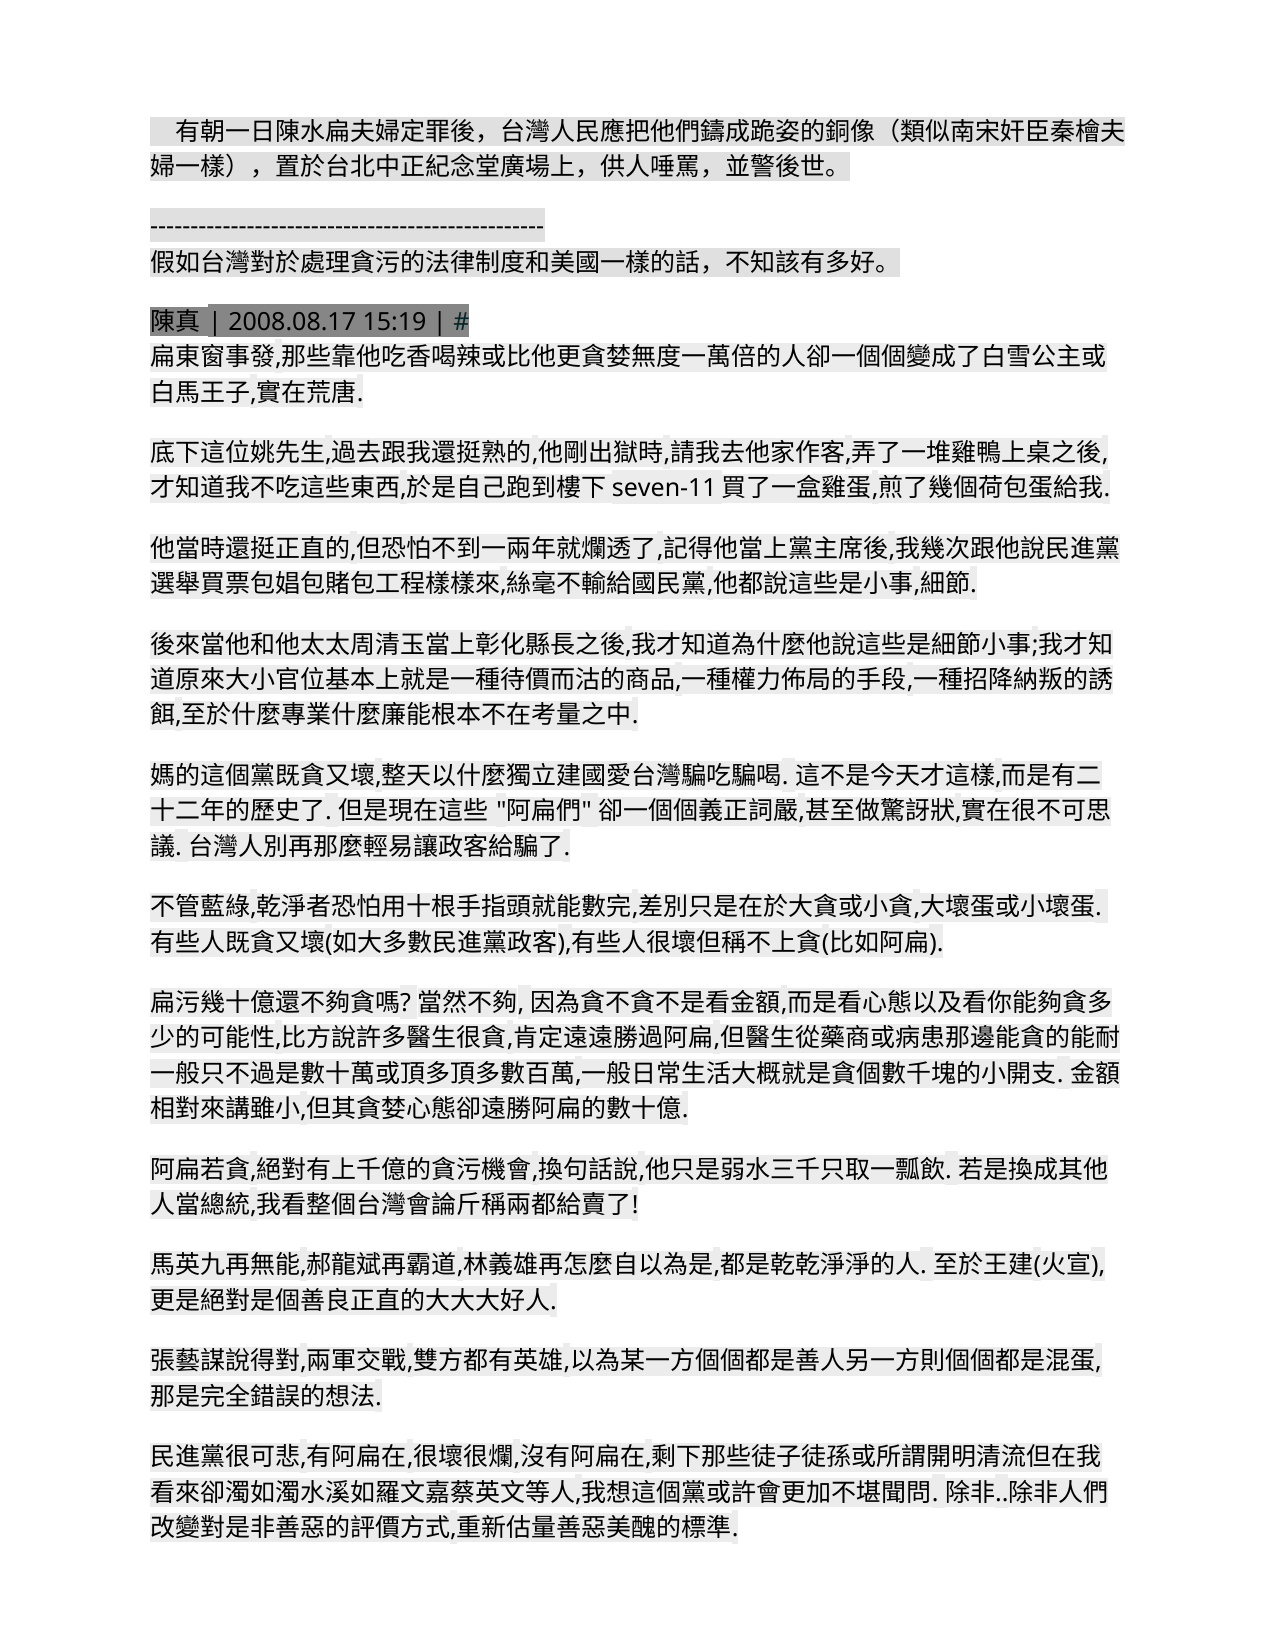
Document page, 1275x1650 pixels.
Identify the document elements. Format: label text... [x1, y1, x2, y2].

text 扁污幾十億還不夠貪嗎? 當然不夠, 因為貪不貪不是看金額,而是看心態以及看你能夠貪多少的可能性,比方說許多醫生很貪,肯定遠遠勝過阿扁,但醫生從藥商或病患那邊能貪的能耐一般只不過是數十萬或頂多頂多數百萬,一般日常生活大概就是貪個數千塊的小開支. 金額相對來講雖小,但其貪婪心態卻遠勝阿扁的數十億. [150, 983, 1125, 1125]
text 扁東窗事發,那些靠他吃香喝辣或比他更貪婪無度一萬倍的人卻一個個變成了白雪公主或白馬王子,實在荒唐. [150, 337, 1125, 408]
text 馬英九再無能,郝龍斌再霸道,林義雄再怎麼自以為是,都是乾乾淨淨的人. 至於王建(火宣),更是絕對是個善良正直的大大大好人. [150, 1246, 1125, 1317]
text ------------------------------------------------- 假如台灣對於處理貪污的法律制度和美國一樣的話，不知該有多好。 [150, 206, 1125, 277]
text 阿扁若貪,絕對有上千億的貪污機會,換句話說,他只是弱水三千只取一瓢飲. 若是換成其他人當總統,我看整個台灣會論斤稱兩都給賣了! [150, 1150, 1125, 1221]
text 媽的這個黨既貪又壞,整天以什麼獨立建國愛台灣騙吃騙喝. 這不是今天才這樣,而是有二十二年的歷史了. 但是現在這些 "阿扁們" 卻一個個義正詞嚴,甚至做驚訝狀,實在很不可思議. 台灣人別再那麼輕易讓政客給騙了. [150, 756, 1125, 862]
text 民進黨很可悲,有阿扁在,很壞很爛,沒有阿扁在,剩下那些徒子徒孫或所謂開明清流但在我看來卻濁如濁水溪如羅文嘉蔡英文等人,我想這個黨或許會更加不堪聞問. 除非..除非人們改變對是非善惡的評價方式,重新估量善惡美醜的標準. [150, 1437, 1125, 1544]
text 張藝謀說得對,兩軍交戰,雙方都有英雄,以為某一方個個都是善人另一方則個個都是混蛋,那是完全錯誤的想法. [150, 1342, 1125, 1412]
text 不管藍綠,乾淨者恐怕用十根手指頭就能數完,差別只是在於大貪或小貪,大壞蛋或小壞蛋. 有些人既貪又壞(如大多數民進黨政客),有些人很壞但稱不上貪(比如阿扁). [150, 887, 1125, 958]
text 陳真 | 2008.08.17 15:19 | # [150, 302, 1125, 337]
text 有朝一日陳水扁夫婦定罪後，台灣人民應把他們鑄成跪姿的銅像（類似南宋奸臣秦檜夫婦一樣），置於台北中正紀念堂廣場上，供人唾罵，並警後世。 [150, 75, 1125, 181]
text 他當時還挺正直的,但恐怕不到一兩年就爛透了,記得他當上黨主席後,我幾次跟他說民進黨選舉買票包娼包賭包工程樣樣來,絲毫不輸給國民黨,他都說這些是小事,細節. [150, 529, 1125, 600]
text 底下這位姚先生,過去跟我還挺熟的,他剛出獄時,請我去他家作客,弄了一堆雞鴨上桌之後,才知道我不吃這些東西,於是自己跑到樓下seven-11買了一盒雞蛋,煎了幾個荷包蛋給我. [150, 433, 1125, 504]
text 後來當他和他太太周清玉當上彰化縣長之後,我才知道為什麼他說這些是細節小事;我才知道原來大小官位基本上就是一種待價而沽的商品,一種權力佈局的手段,一種招降納叛的誘餌,至於什麼專業什麼廉能根本不在考量之中. [150, 625, 1125, 731]
